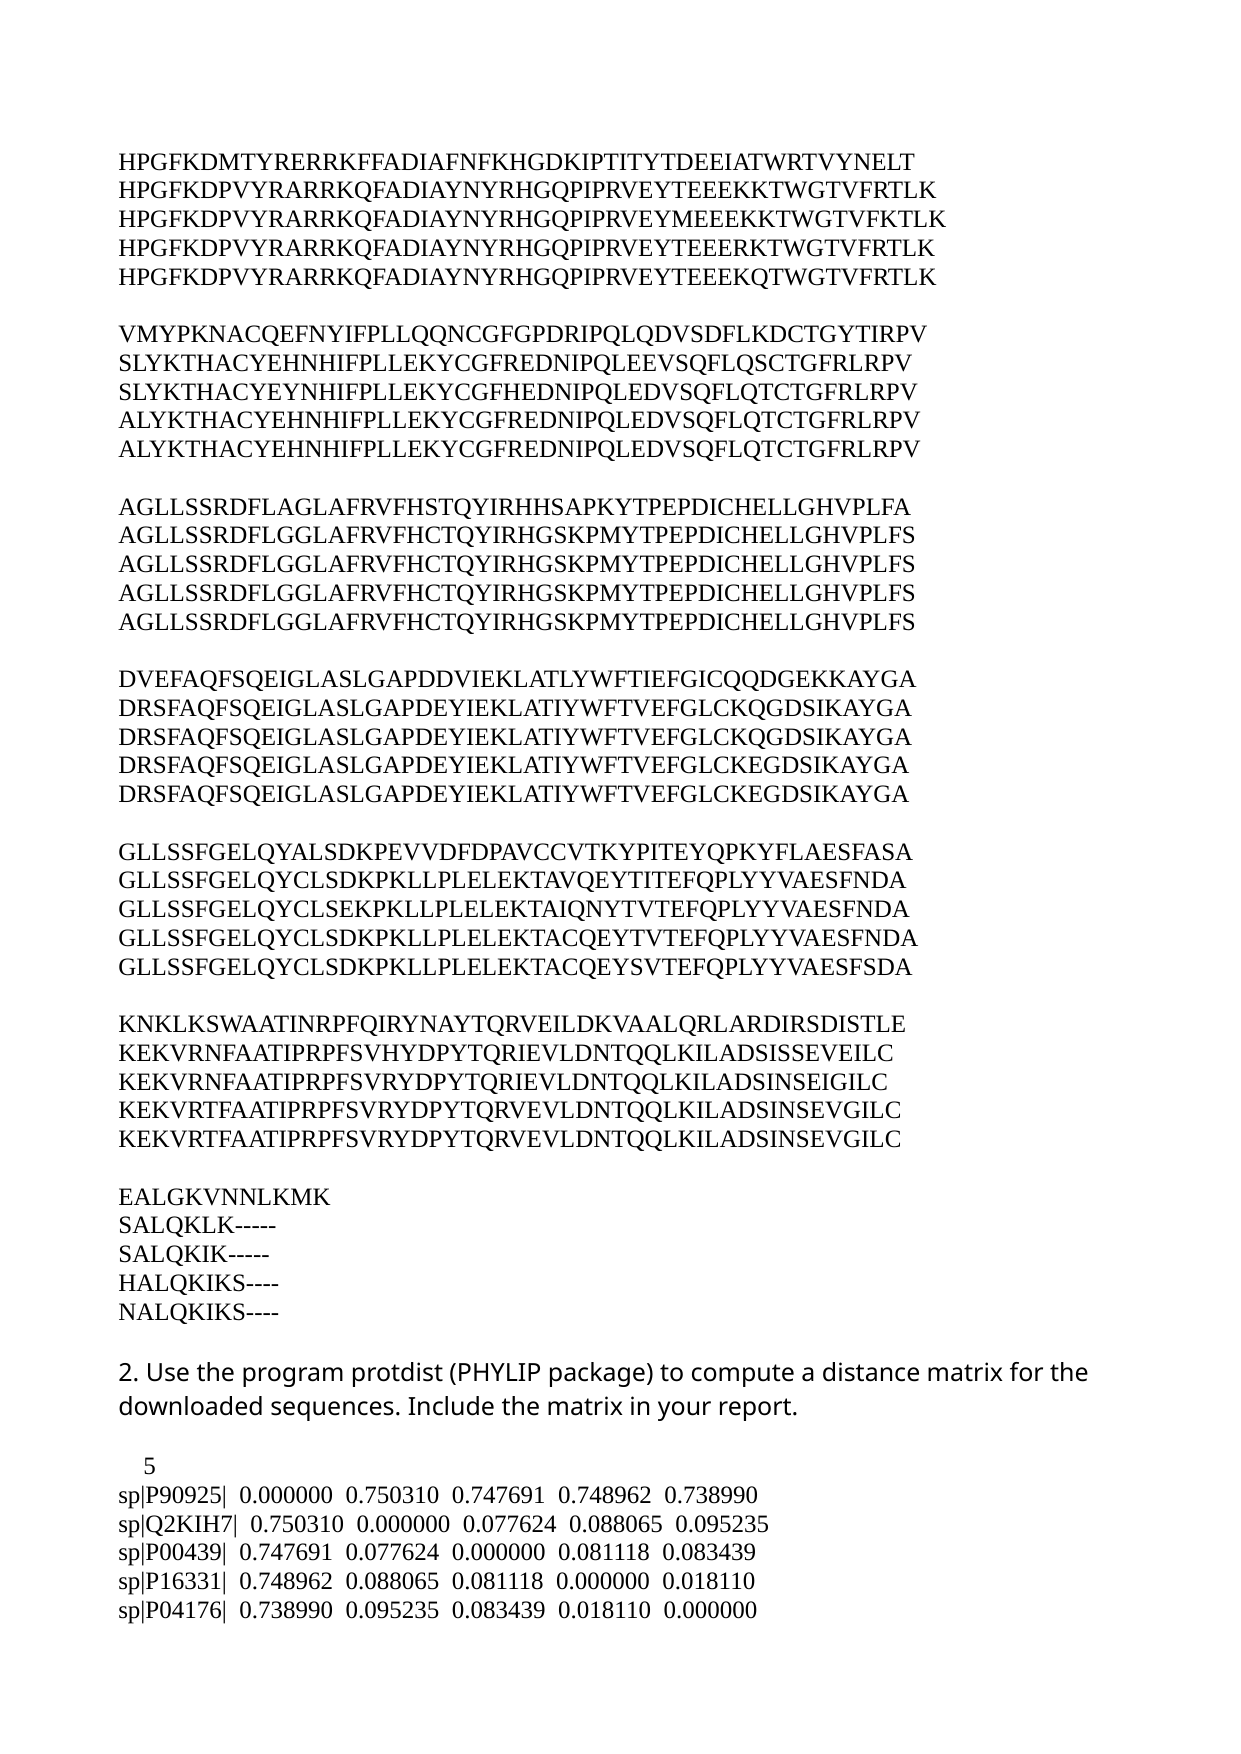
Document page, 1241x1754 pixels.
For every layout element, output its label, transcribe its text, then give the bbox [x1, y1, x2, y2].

text SLYKTHACYEYNHIFPLLEKYCGFHEDNIPQLEDVSQFLQTCTGFRLRPV [118, 377, 1122, 406]
text AGLLSSRDFLGGLAFRVFHCTQYIRHGSKPMYTPEPDICHELLGHVPLFS [118, 521, 1122, 549]
text EALGKVNNLKMK [118, 1182, 1122, 1211]
text KEKVRNFAATIPRPFSVHYDPYTQRIEVLDNTQQLKILADSISSEVEILC [118, 1038, 1122, 1067]
text SALQKLK----- [118, 1211, 1122, 1239]
text GLLSSFGELQYCLSDKPKLLPLELEKTAVQEYTITEFQPLYYVAESFNDA [118, 866, 1122, 894]
text ALYKTHACYEHNHIFPLLEKYCGFREDNIPQLEDVSQFLQTCTGFRLRPV [118, 406, 1122, 434]
text HPGFKDPVYRARRKQFADIAYNYRHGQPIPRVEYTEEEKKTWGTVFRTLK [118, 176, 1122, 204]
text AGLLSSRDFLGGLAFRVFHCTQYIRHGSKPMYTPEPDICHELLGHVPLFS [118, 607, 1122, 636]
text NALQKIKS---- [118, 1297, 1122, 1326]
text SLYKTHACYEHNHIFPLLEKYCGFREDNIPQLEEVSQFLQSCTGFRLRPV [118, 348, 1122, 377]
text DVEFAQFSQEIGLASLGAPDDVIEKLATLYWFTIEFGICQQDGEKKAYGA [118, 664, 1122, 693]
text GLLSSFGELQYCLSDKPKLLPLELEKTACQEYTVTEFQPLYYVAESFNDA [118, 923, 1122, 952]
text ALYKTHACYEHNHIFPLLEKYCGFREDNIPQLEDVSQFLQTCTGFRLRPV [118, 434, 1122, 463]
text sp|P04176| 0.738990 0.095235 0.083439 0.018110 0.000000 [118, 1595, 1122, 1624]
text sp|P00439| 0.747691 0.077624 0.000000 0.081118 0.083439 [118, 1537, 1122, 1566]
text 2. Use the program protdist (PHYLIP package) to compute a distance matrix for the downloaded sequences. Include the matrix in your report. [118, 1354, 1122, 1422]
text DRSFAQFSQEIGLASLGAPDEYIEKLATIYWFTVEFGLCKEGDSIKAYGA [118, 751, 1122, 779]
text KEKVRNFAATIPRPFSVRYDPYTQRIEVLDNTQQLKILADSINSEIGILC [118, 1067, 1122, 1096]
text sp|P16331| 0.748962 0.088065 0.081118 0.000000 0.018110 [118, 1566, 1122, 1595]
text HALQKIKS---- [118, 1268, 1122, 1297]
text KEKVRTFAATIPRPFSVRYDPYTQRVEVLDNTQQLKILADSINSEVGILC [118, 1124, 1122, 1153]
text 5 [118, 1451, 1122, 1480]
text HPGFKDPVYRARRKQFADIAYNYRHGQPIPRVEYTEEEKQTWGTVFRTLK [118, 262, 1122, 291]
text HPGFKDMTYRERRKFFADIAFNFKHGDKIPTITYTDEEIATWRTVYNELT [118, 147, 1122, 176]
text AGLLSSRDFLAGLAFRVFHSTQYIRHHSAPKYTPEPDICHELLGHVPLFA [118, 492, 1122, 521]
text sp|P90925| 0.000000 0.750310 0.747691 0.748962 0.738990 [118, 1480, 1122, 1509]
text AGLLSSRDFLGGLAFRVFHCTQYIRHGSKPMYTPEPDICHELLGHVPLFS [118, 578, 1122, 607]
text GLLSSFGELQYCLSEKPKLLPLELEKTAIQNYTVTEFQPLYYVAESFNDA [118, 894, 1122, 923]
text DRSFAQFSQEIGLASLGAPDEYIEKLATIYWFTVEFGLCKQGDSIKAYGA [118, 722, 1122, 751]
text GLLSSFGELQYCLSDKPKLLPLELEKTACQEYSVTEFQPLYYVAESFSDA [118, 952, 1122, 981]
text HPGFKDPVYRARRKQFADIAYNYRHGQPIPRVEYMEEEKKTWGTVFKTLK [118, 204, 1122, 233]
text GLLSSFGELQYALSDKPEVVDFDPAVCCVTKYPITEYQPKYFLAESFASA [118, 837, 1122, 866]
text KEKVRTFAATIPRPFSVRYDPYTQRVEVLDNTQQLKILADSINSEVGILC [118, 1096, 1122, 1124]
text HPGFKDPVYRARRKQFADIAYNYRHGQPIPRVEYTEEERKTWGTVFRTLK [118, 233, 1122, 262]
text DRSFAQFSQEIGLASLGAPDEYIEKLATIYWFTVEFGLCKQGDSIKAYGA [118, 693, 1122, 722]
text KNKLKSWAATINRPFQIRYNAYTQRVEILDKVAALQRLARDIRSDISTLE [118, 1009, 1122, 1038]
text sp|Q2KIH7| 0.750310 0.000000 0.077624 0.088065 0.095235 [118, 1509, 1122, 1537]
text SALQKIK----- [118, 1239, 1122, 1268]
text VMYPKNACQEFNYIFPLLQQNCGFGPDRIPQLQDVSDFLKDCTGYTIRPV [118, 319, 1122, 348]
text AGLLSSRDFLGGLAFRVFHCTQYIRHGSKPMYTPEPDICHELLGHVPLFS [118, 549, 1122, 578]
text DRSFAQFSQEIGLASLGAPDEYIEKLATIYWFTVEFGLCKEGDSIKAYGA [118, 779, 1122, 808]
